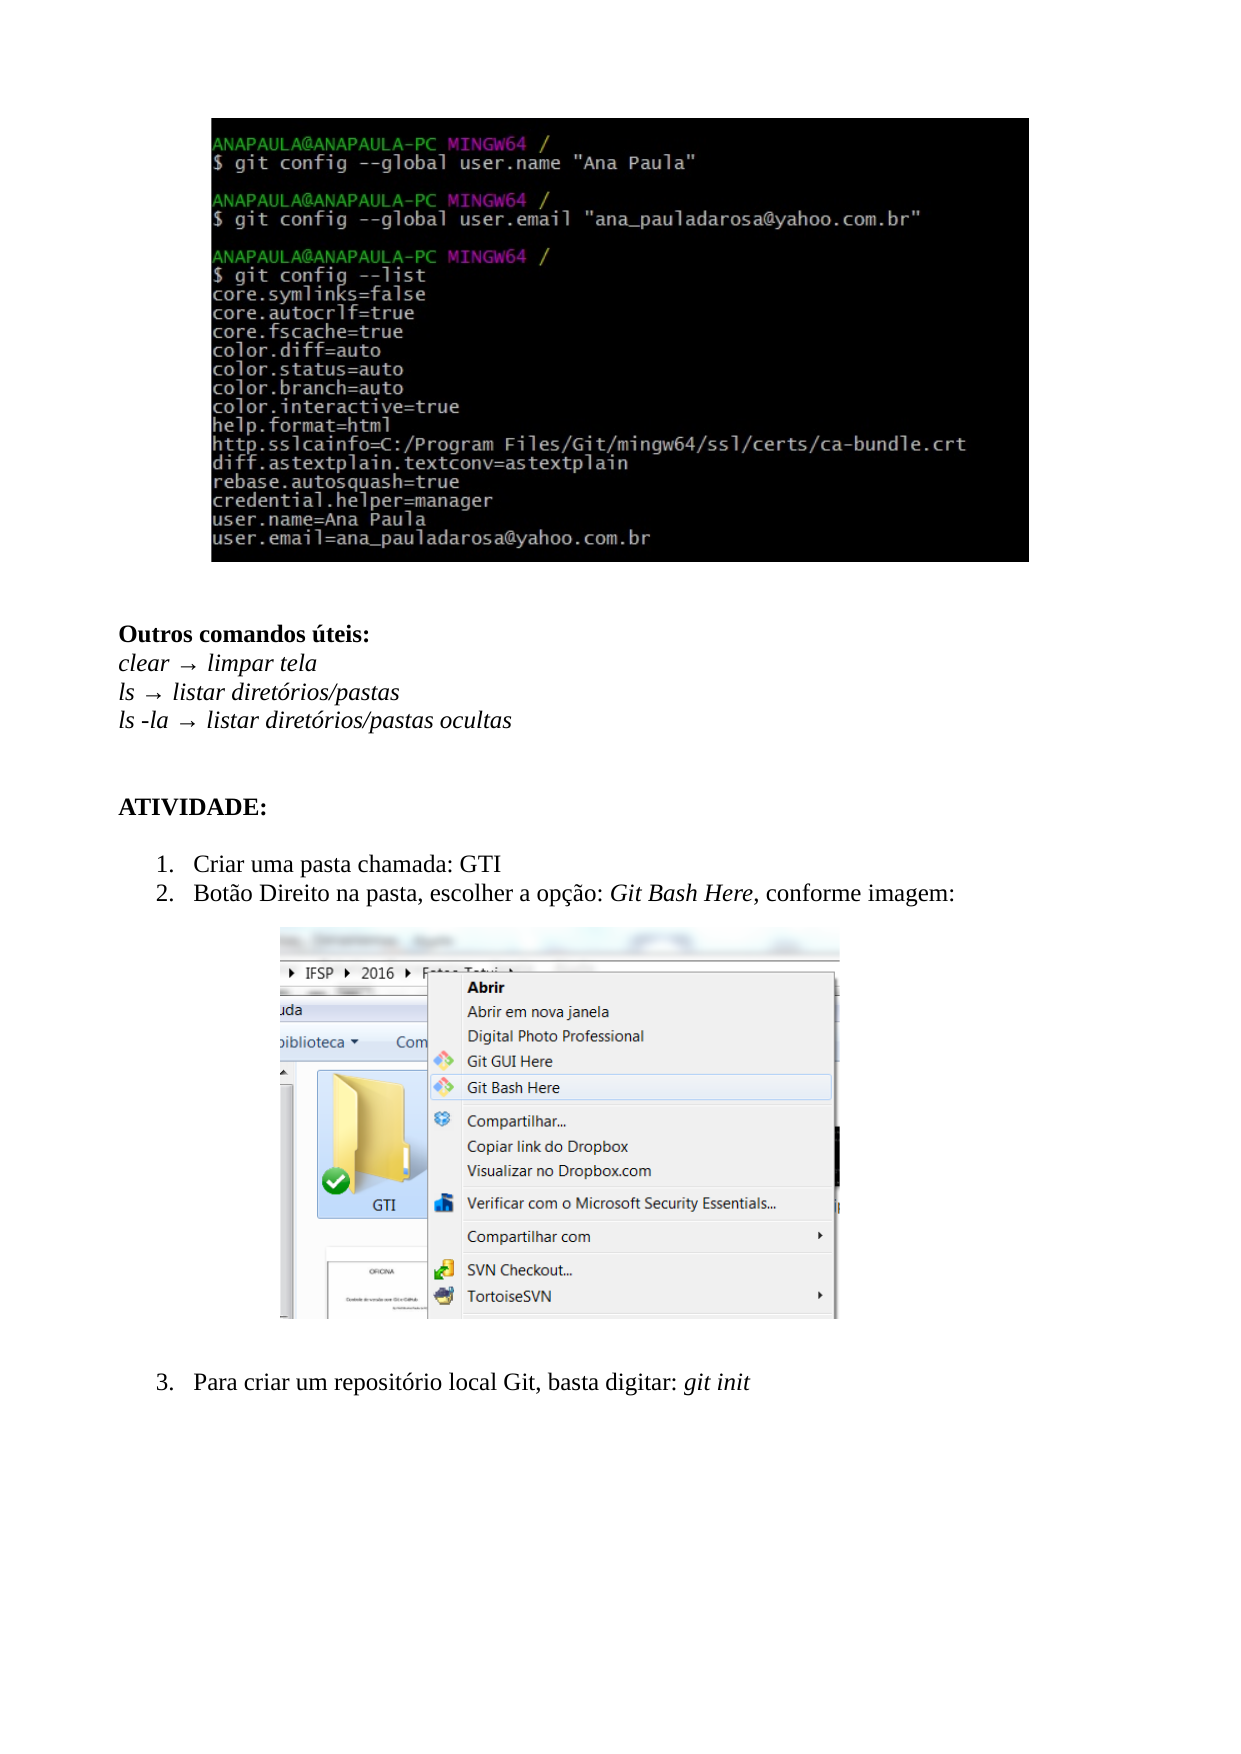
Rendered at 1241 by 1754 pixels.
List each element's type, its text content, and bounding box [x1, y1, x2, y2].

list Botão Direito na pasta, escolher a opção: Git Bash Here, conforme imagem: [156, 878, 1122, 907]
picture [280, 927, 840, 1319]
text ls → listar diretórios/pastas [118, 677, 1122, 706]
text Outros comandos úteis: [118, 619, 1122, 648]
text ATIVIDADE: [118, 792, 1122, 821]
text clear → limpar tela [118, 648, 1122, 677]
picture [211, 118, 1029, 562]
text ls -la → listar diretórios/pastas ocultas [118, 706, 1122, 734]
list Criar uma pasta chamada: GTI [156, 849, 1122, 878]
list Para criar um repositório local Git, basta digitar: git init [156, 1367, 1122, 1396]
